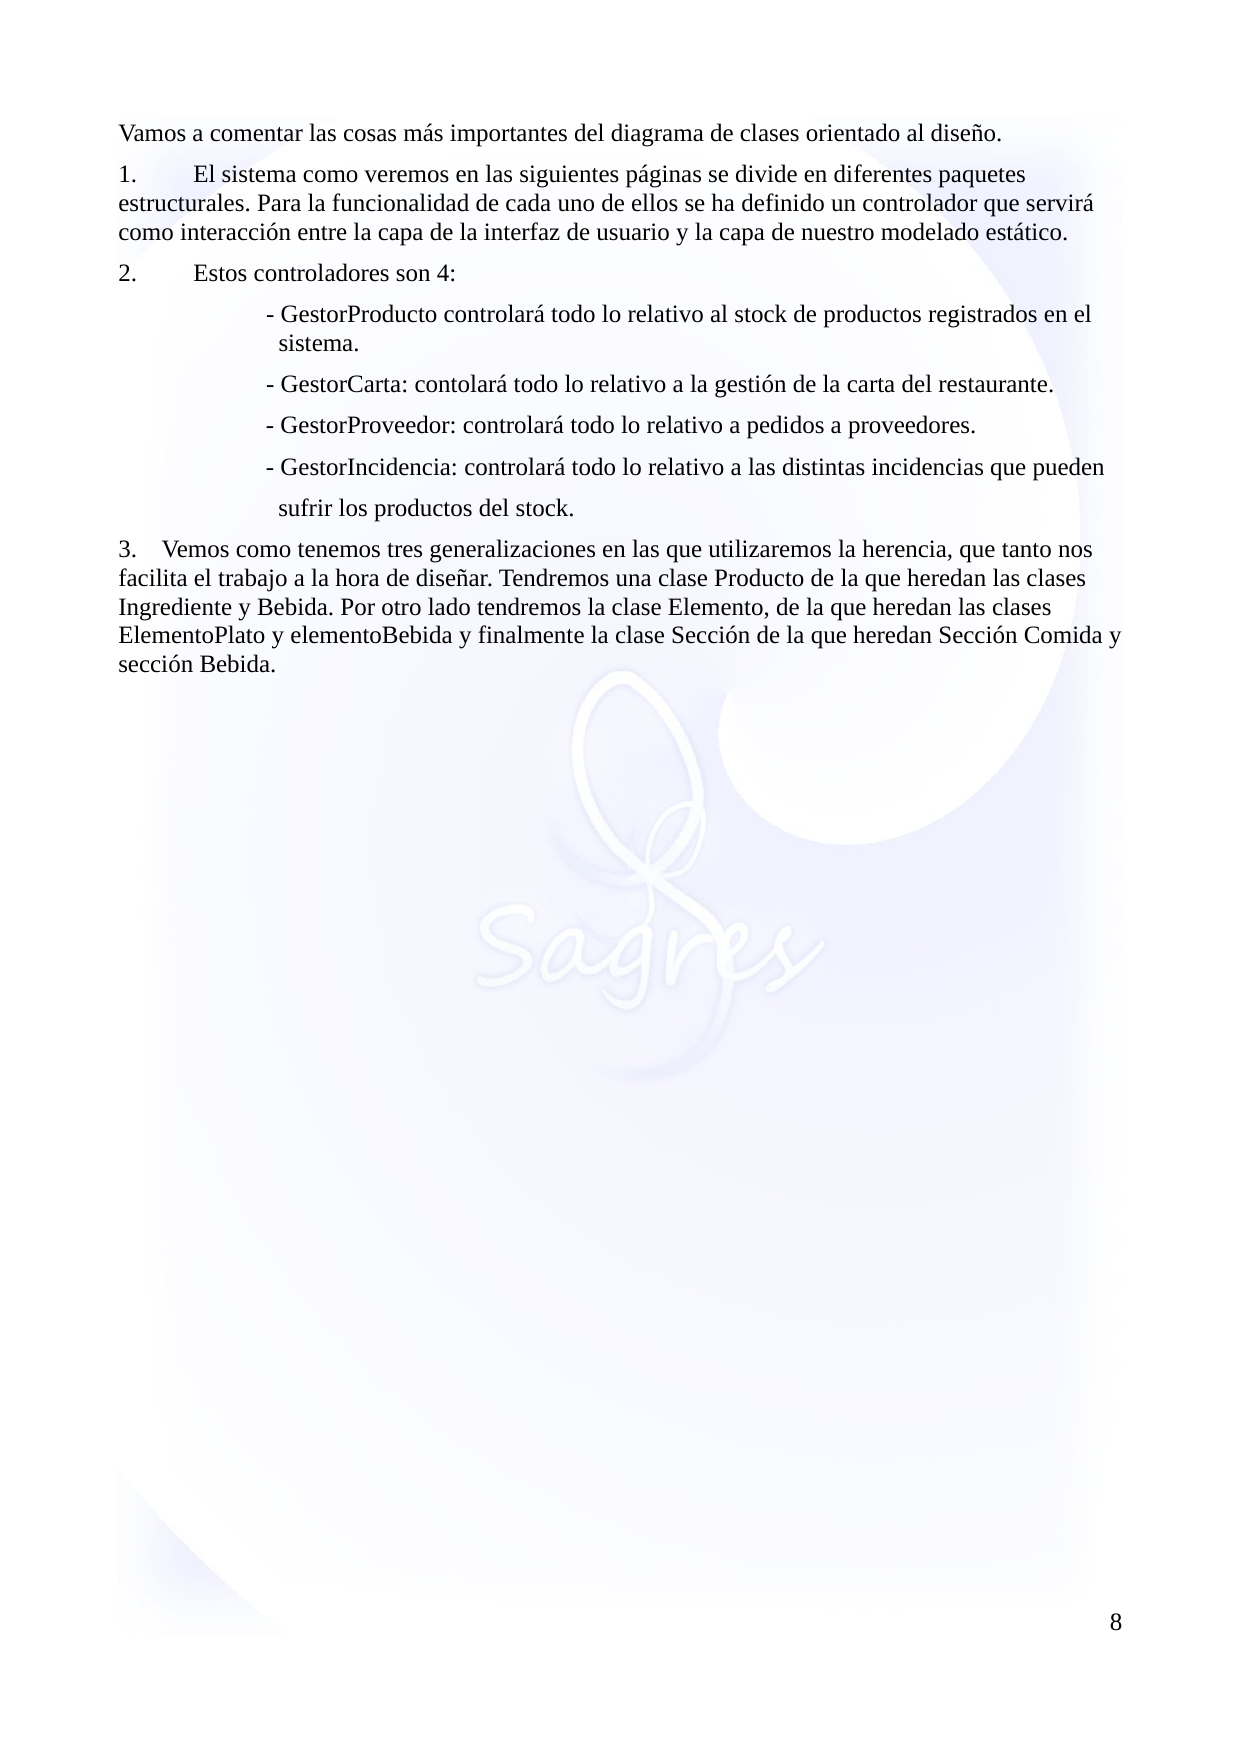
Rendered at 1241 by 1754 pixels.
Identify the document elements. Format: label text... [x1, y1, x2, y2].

picture [118, 398, 1122, 534]
text - GestorCarta: contolará todo lo relativo a la gestión de la carta del restaurante. [118, 369, 1122, 398]
text Vamos a comentar las cosas más importantes del diagrama de clases orientado al diseño. [118, 118, 1122, 147]
picture [118, 147, 1122, 159]
list El sistema como veremos en las siguientes páginas se divide en diferentes paquetes estructurales. Para la funcionalidad de cada uno de ellos se ha definido un controlador que servirá como interacción entre la capa de la interfaz de usuario y la capa de nuestro modelado estático. [118, 159, 1122, 246]
picture [118, 357, 1122, 369]
text sufrir los productos del stock. [266, 493, 1122, 522]
picture [118, 287, 1122, 299]
list Estos controladores son 4: [118, 258, 1122, 287]
picture [118, 246, 1122, 258]
text - GestorProducto controlará todo lo relativo al stock de productos registrados en el sistema. [118, 299, 1122, 357]
picture [118, 678, 1122, 1636]
text - GestorIncidencia: controlará todo lo relativo a las distintas incidencias que pueden [266, 452, 1122, 481]
text 3. Vemos como tenemos tres generalizaciones en las que utilizaremos la herencia, que tanto nos facilita el trabajo a la hora de diseñar. Tendremos una clase Producto de la que heredan las clases Ingrediente y Bebida. Por otro lado tendremos la clase Elemento, de la que heredan las clases ElementoPlato y elementoBebida y finalmente la clase Sección de la que heredan Sección Comida y sección Bebida. [118, 534, 1122, 678]
text - GestorProveedor: controlará todo lo relativo a pedidos a proveedores. [266, 411, 1122, 439]
